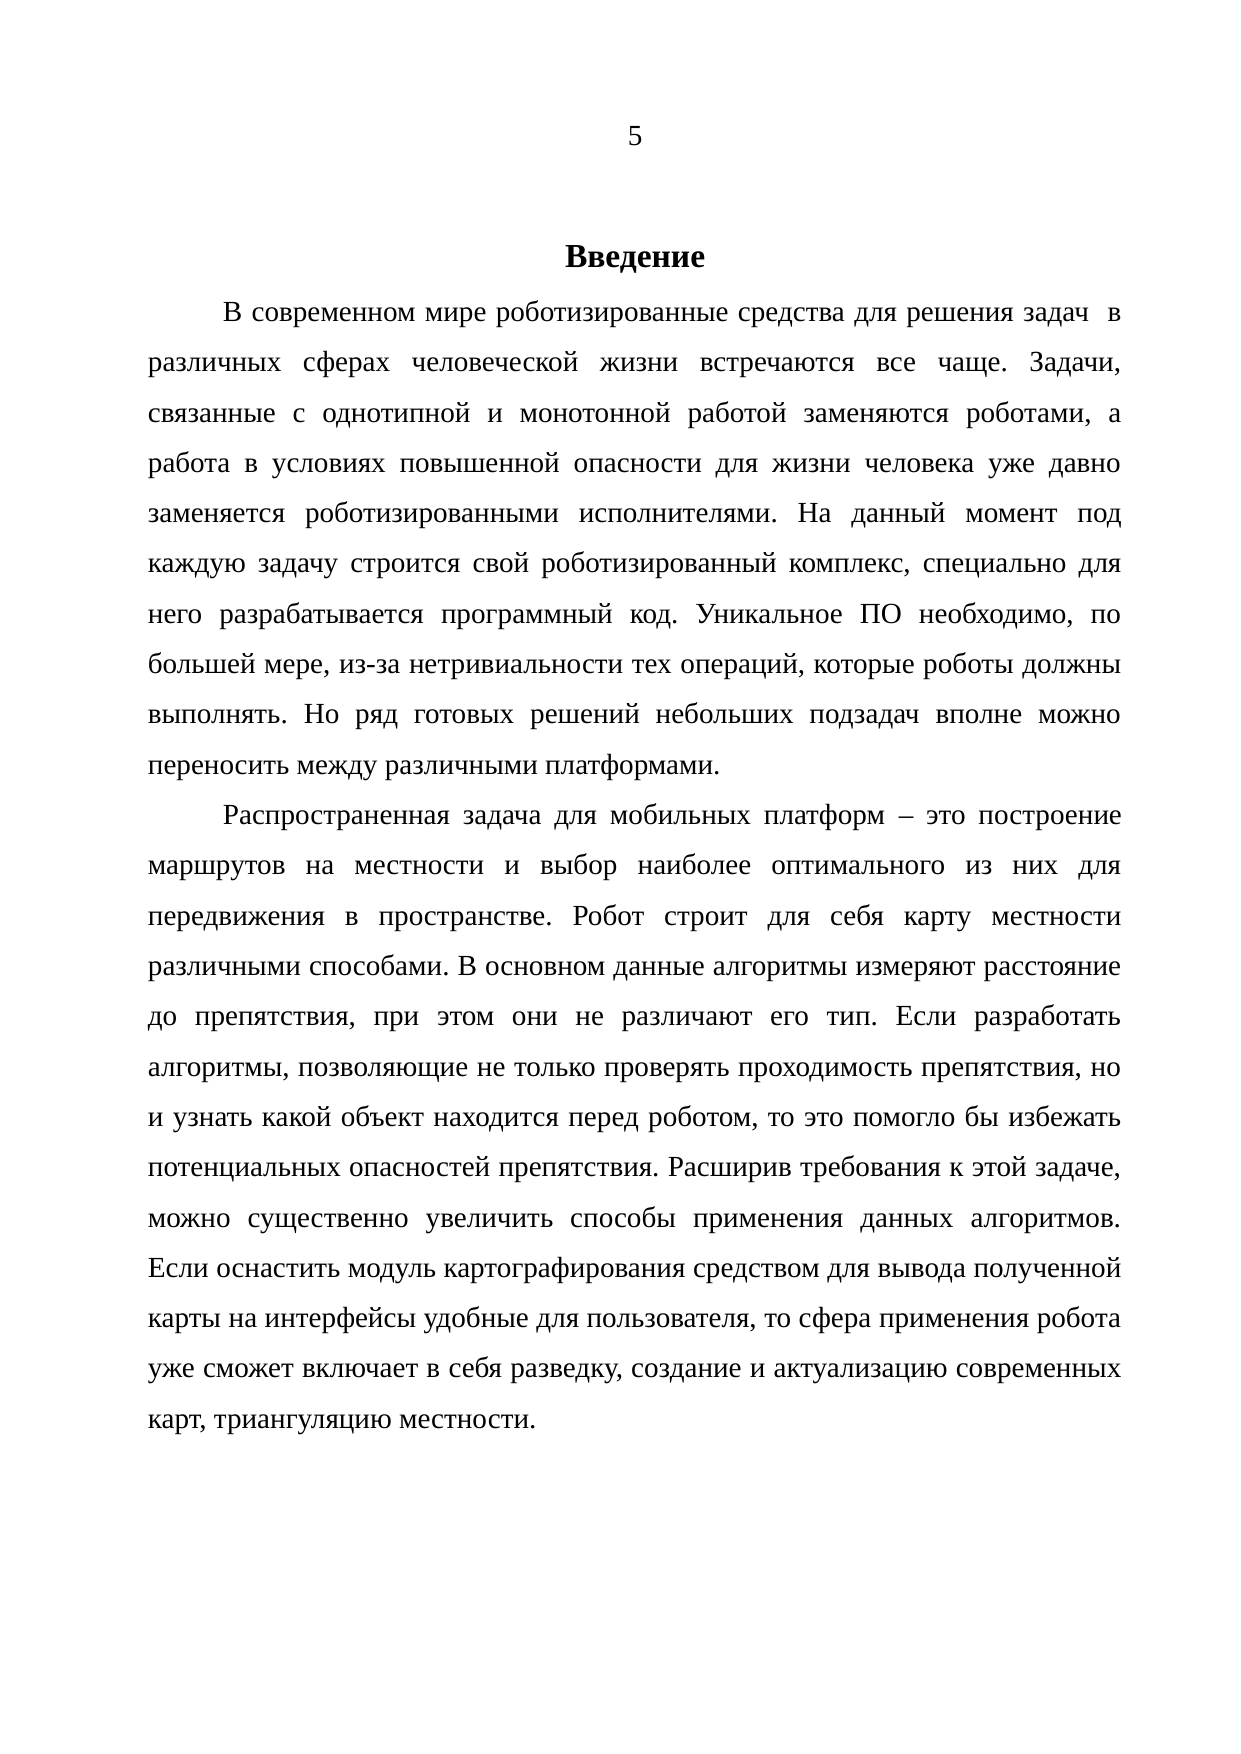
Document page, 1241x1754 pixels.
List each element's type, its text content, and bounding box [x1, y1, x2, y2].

subtitle Введение [148, 236, 1122, 275]
text Распространенная задача для мобильных платформ – это построение маршрутов на местности и выбор наиболее оптимального из них для передвижения в пространстве. Робот строит для себя карту местности различными способами. В основном данные алгоритмы измеряют расстояние до препятствия, при этом они не различают его тип. Если разработать алгоритмы, позволяющие не только проверять проходимость препятствия, но и узнать какой объект находится перед роботом, то это помогло бы избежать потенциальных опасностей препятствия. Расширив требования к этой задаче, можно существенно увеличить способы применения данных алгоритмов. Если оснастить модуль картографирования средством для вывода полученной карты на интерфейсы удобные для пользователя, то сфера применения робота уже сможет включает в себя разведку, создание и актуализацию современных карт, триангуляцию местности. [148, 797, 1122, 1434]
text В современном мире роботизированные средства для решения задач в различных сферах человеческой жизни встречаются все чаще. Задачи, связанные с однотипной и монотонной работой заменяются роботами, а работа в условиях повышенной опасности для жизни человека уже давно заменяется роботизированными исполнителями. На данный момент под каждую задачу строится свой роботизированный комплекс, специально для него разрабатывается программный код. Уникальное ПО необходимо, по большей мере, из-за нетривиальности тех операций, которые роботы должны выполнять. Но ряд готовых решений небольших подзадач вполне можно переносить между различными платформами. [148, 294, 1122, 780]
